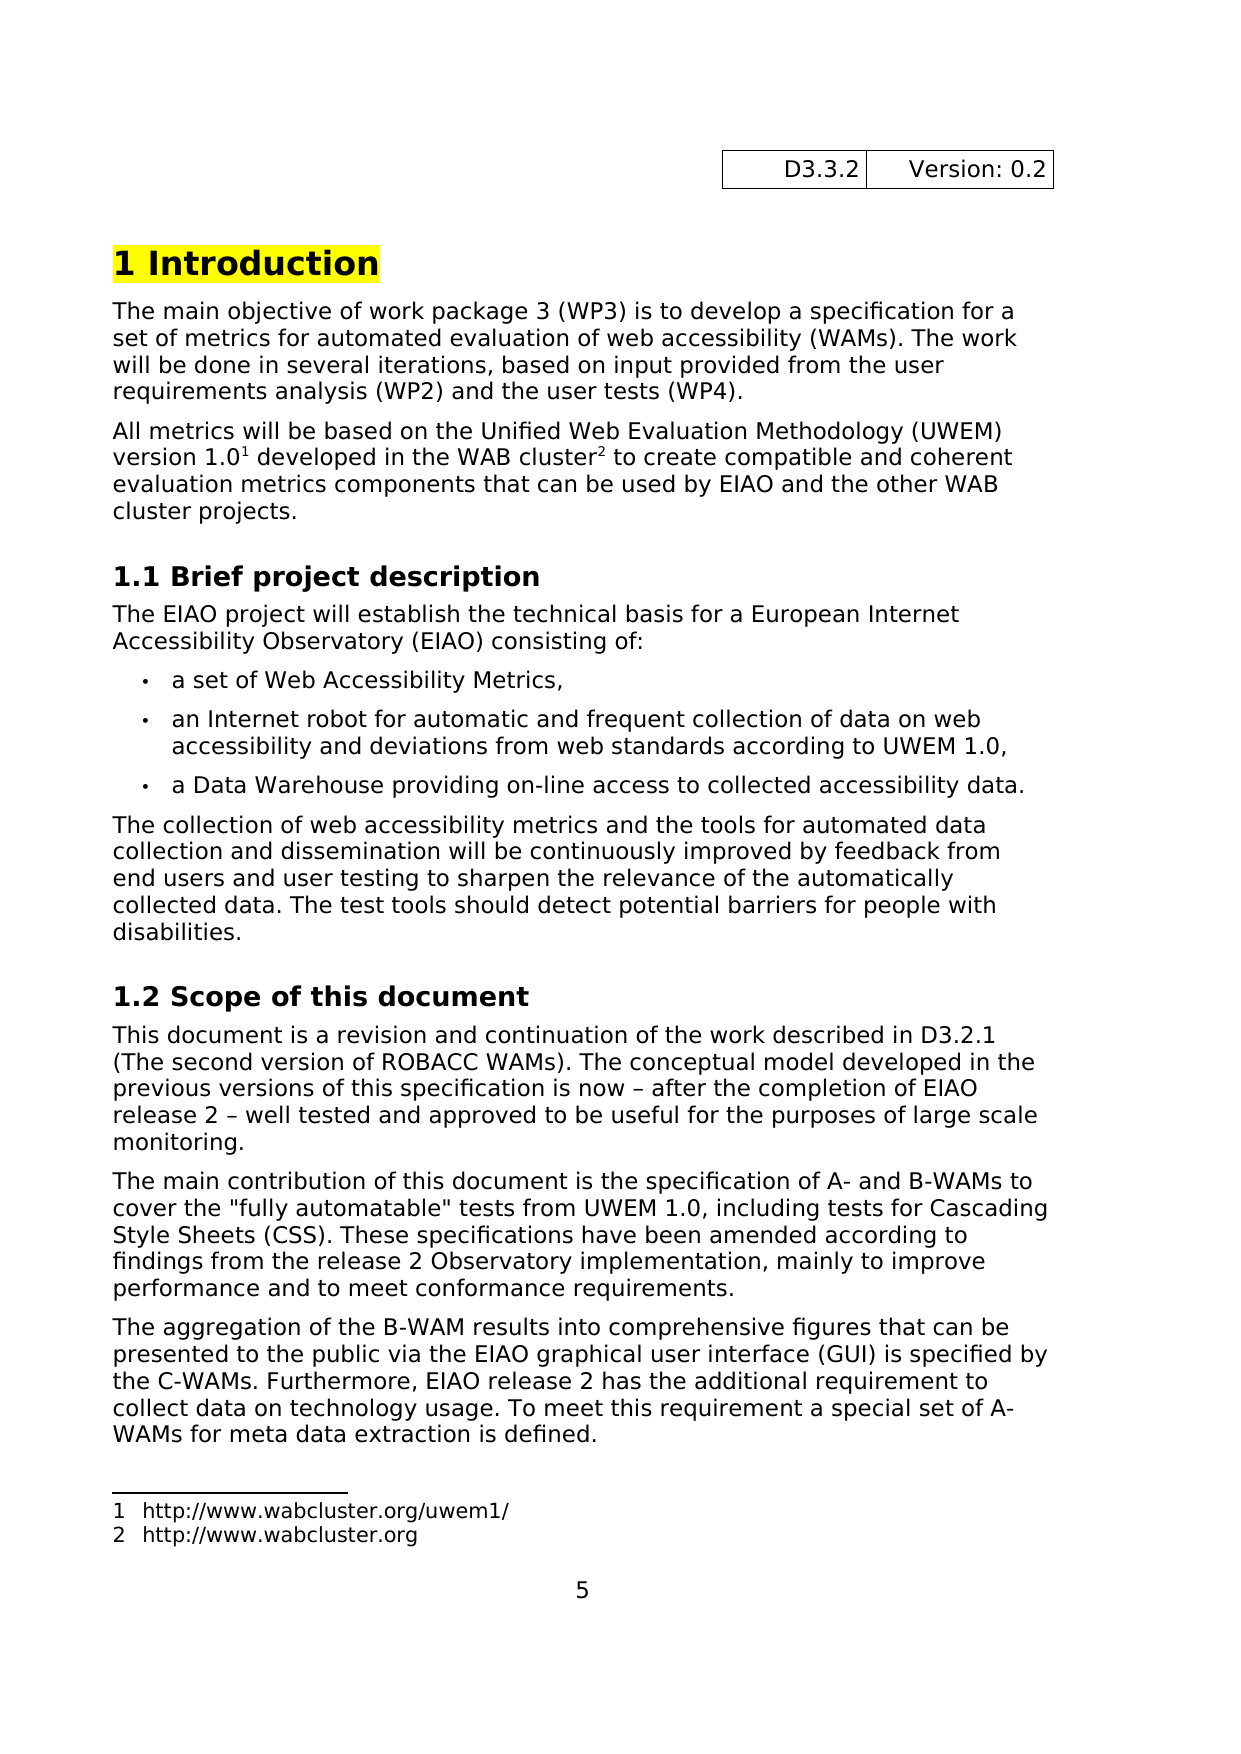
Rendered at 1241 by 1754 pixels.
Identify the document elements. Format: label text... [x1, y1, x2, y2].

text This document is a revision and continuation of the work described in D3.2.1 (The second version of ROBACC WAMs). The conceptual model developed in the previous versions of this specification is now – after the completion of EIAO release 2 – well tested and approved to be useful for the purposes of large scale monitoring. [112, 1022, 1053, 1156]
text The main objective of work package 3 (WP3) is to develop a specification for a set of metrics for automated evaluation of web accessibility (WAMs). The work will be done in several iterations, based on input provided from the user requirements analysis (WP2) and the user tests (WP4). [112, 298, 1053, 405]
text http://www.wabcluster.org/uwem1/ [112, 1499, 1053, 1523]
list a set of Web Accessibility Metrics, [112, 667, 1053, 694]
text The EIAO project will establish the technical basis for a European Internet Accessibility Observatory (EIAO) consisting of: [112, 601, 1053, 655]
subtitle Brief project description [112, 561, 1053, 592]
text The collection of web accessibility metrics and the tools for automated data collection and dissemination will be continuously improved by feedback from end users and user testing to sharpen the relevance of the automatically collected data. The test tools should detect potential barriers for people with disabilities. [112, 812, 1053, 946]
text All metrics will be based on the Unified Web Evaluation Methodology (UWEM) version 1.0 developed in the WAB cluster to create compatible and coherent evaluation metrics components that can be used by EIAO and the other WAB cluster projects. [112, 418, 1053, 525]
text http://www.wabcluster.org [112, 1523, 1053, 1548]
list an Internet robot for automatic and frequent collection of data on web accessibility and deviations from web standards according to UWEM 1.0, [112, 706, 1053, 760]
subtitle Introduction [112, 245, 1053, 283]
text The main contribution of this document is the specification of A- and B-WAMs to cover the "fully automatable" tests from UWEM 1.0, including tests for Cascading Style Sheets (CSS). These specifications have been amended according to findings from the release 2 Observatory implementation, mainly to improve performance and to meet conformance requirements. [112, 1168, 1053, 1302]
subtitle Scope of this document [112, 982, 1053, 1013]
list a Data Warehouse providing on-line access to collected accessibility data. [112, 772, 1053, 799]
text The aggregation of the B-WAM results into comprehensive figures that can be presented to the public via the EIAO graphical user interface (GUI) is specified by the C-WAMs. Furthermore, EIAO release 2 has the additional requirement to collect data on technology usage. To meet this requirement a special set of A-WAMs for meta data extraction is defined. [112, 1314, 1053, 1448]
